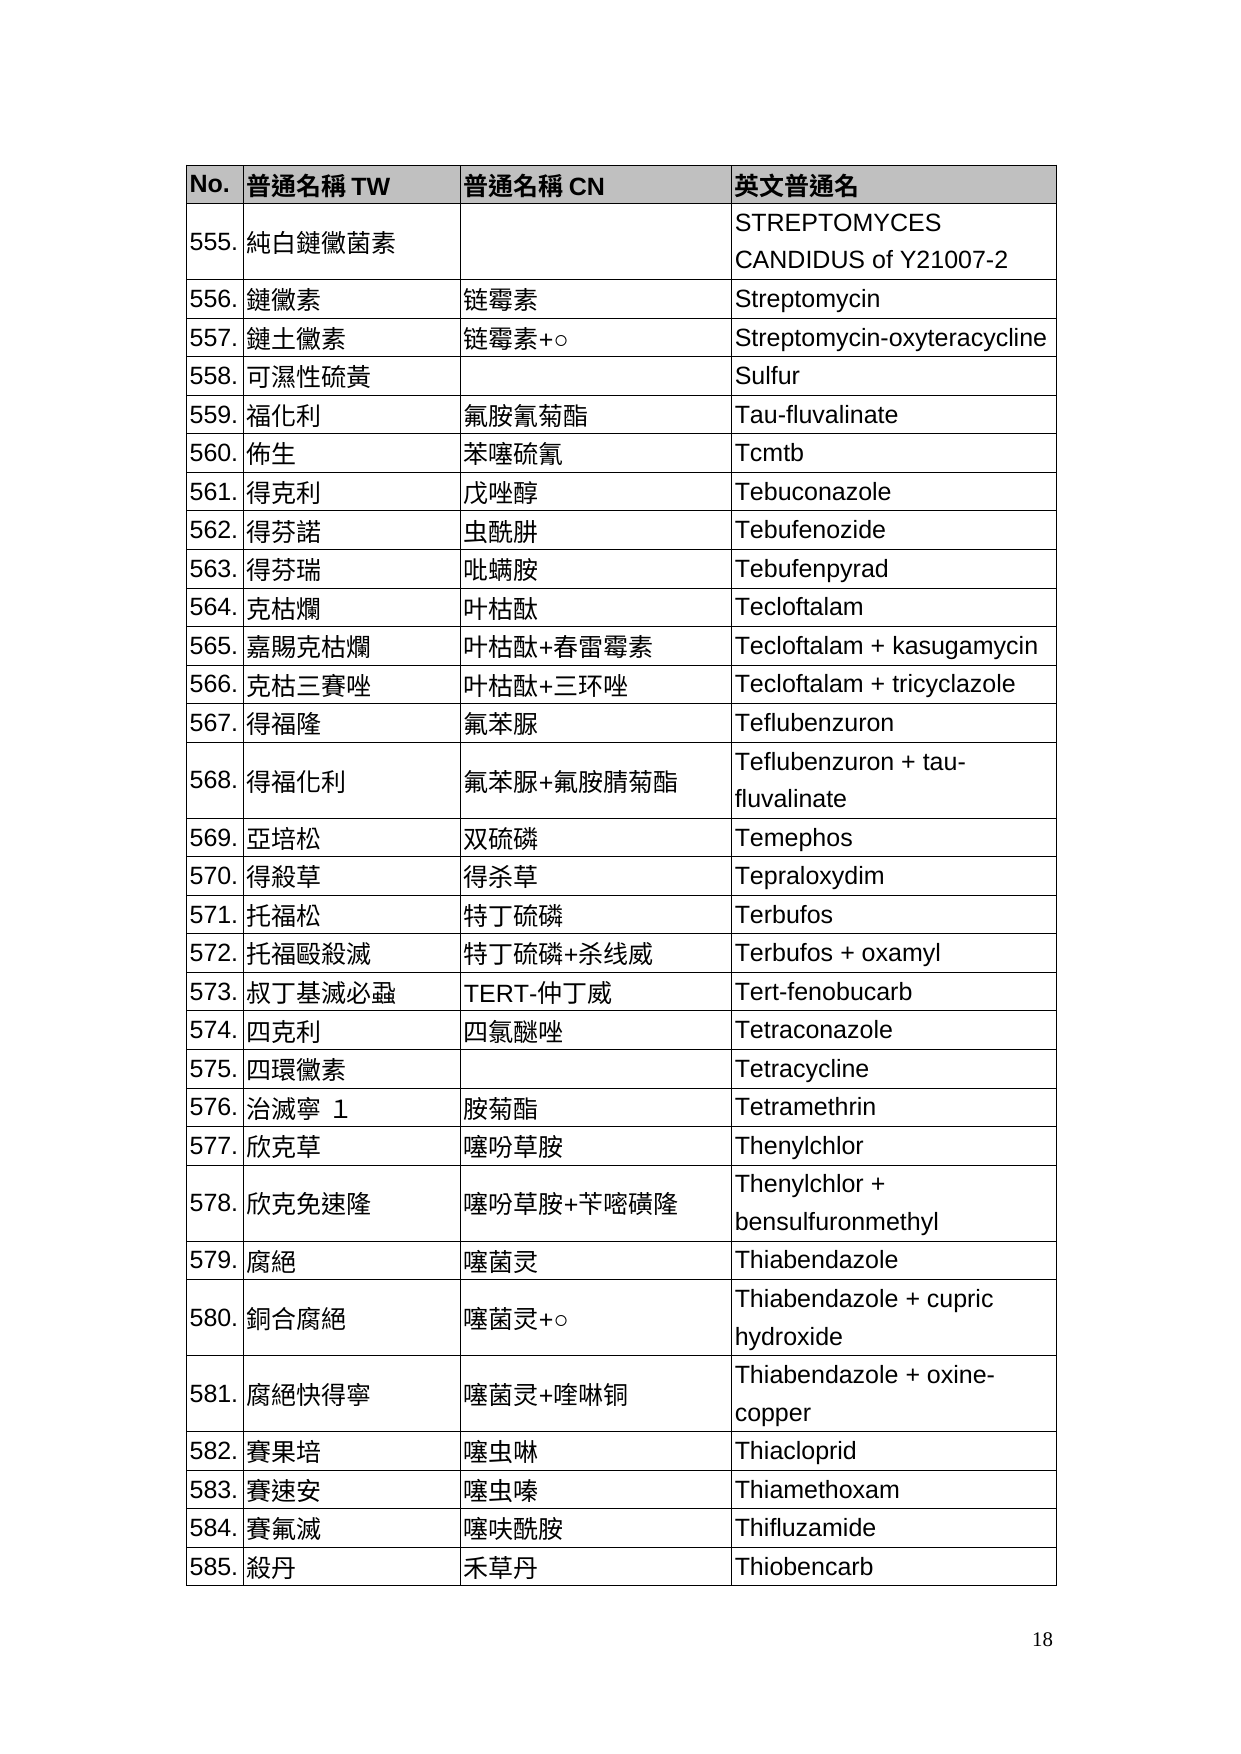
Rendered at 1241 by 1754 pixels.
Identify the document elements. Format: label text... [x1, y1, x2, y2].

table_cell Sulfur [732, 357, 1056, 395]
table_cell [187, 1242, 243, 1279]
table_cell [187, 1548, 243, 1585]
table_cell Thiabendazole + cupric hydroxide [732, 1280, 1056, 1355]
table_cell 托福松 [244, 896, 460, 933]
table_cell Terbufos [732, 896, 1056, 933]
table_cell [187, 589, 243, 626]
table_cell Teflubenzuron [732, 704, 1056, 742]
table_cell Thiabendazole + oxine-copper [732, 1356, 1056, 1431]
table_cell 叶枯酞 [461, 589, 731, 626]
table_cell Thiamethoxam [732, 1471, 1056, 1508]
table_cell Tebufenpyrad [732, 550, 1056, 587]
table_cell [187, 1011, 243, 1049]
table_cell 四環黴素 [244, 1050, 460, 1087]
table_cell 噻吩草胺+苄嘧磺隆 [461, 1166, 731, 1241]
table_cell [187, 819, 243, 856]
table_cell Streptomycin [732, 280, 1056, 318]
table_cell 戊唑醇 [461, 473, 731, 510]
table_cell 得克利 [244, 473, 460, 510]
table_cell Tecloftalam + tricyclazole [732, 666, 1056, 703]
table_cell Temephos [732, 819, 1056, 856]
table_cell 得芬瑞 [244, 550, 460, 587]
table_cell [187, 1166, 243, 1241]
table_cell 噻菌灵 [461, 1242, 731, 1279]
table_cell 特丁硫磷+杀线威 [461, 934, 731, 972]
table_cell 四氯醚唑 [461, 1011, 731, 1049]
table_cell 嘉賜克枯爛 [244, 627, 460, 664]
table_cell [187, 396, 243, 433]
table_header 普通名稱CN [461, 166, 731, 203]
table_cell 叶枯酞+春雷霉素 [461, 627, 731, 664]
table_cell 鏈土黴素 [244, 319, 460, 356]
table_cell [187, 1509, 243, 1547]
table_cell 治滅寧 １ [244, 1089, 460, 1126]
table_cell Thifluzamide [732, 1509, 1056, 1547]
table_cell 胺菊酯 [461, 1089, 731, 1126]
table_cell 得殺草 [244, 857, 460, 895]
table_cell 賽氟滅 [244, 1509, 460, 1547]
table_cell 禾草丹 [461, 1548, 731, 1585]
table_cell [187, 204, 243, 279]
table_cell [187, 1356, 243, 1431]
table_cell 得芬諾 [244, 511, 460, 549]
table_cell 氟胺氰菊酯 [461, 396, 731, 433]
table_cell [187, 934, 243, 972]
table_cell [187, 280, 243, 318]
table_header 英文普通名 [732, 166, 1056, 203]
table_cell Tebufenozide [732, 511, 1056, 549]
table_cell 噻呋酰胺 [461, 1509, 731, 1547]
table_cell 双硫磷 [461, 819, 731, 856]
table_cell Teflubenzuron + tau-fluvalinate [732, 743, 1056, 818]
table_cell 殺丹 [244, 1548, 460, 1585]
table_cell [187, 666, 243, 703]
table_cell [187, 1471, 243, 1508]
table_cell 腐絕 [244, 1242, 460, 1279]
table_cell [187, 319, 243, 356]
table_cell [187, 1089, 243, 1126]
table_cell 純白鏈黴菌素 [244, 204, 460, 279]
table_cell [187, 1127, 243, 1164]
table_cell Tetracycline [732, 1050, 1056, 1087]
table_cell 福化利 [244, 396, 460, 433]
table_cell [187, 743, 243, 818]
table_cell STREPTOMYCES CANDIDUS of Y21007-2 [732, 204, 1056, 279]
table_cell [187, 627, 243, 664]
table_cell [187, 357, 243, 395]
table_cell Tert-fenobucarb [732, 973, 1056, 1010]
table_cell Tebuconazole [732, 473, 1056, 510]
table_cell 腐絕快得寧 [244, 1356, 460, 1431]
table_cell [187, 1050, 243, 1087]
table_cell [187, 896, 243, 933]
table_header 普通名稱TW [244, 166, 460, 203]
table_cell Tau-fluvalinate [732, 396, 1056, 433]
table_cell 托福毆殺滅 [244, 934, 460, 972]
table_cell Thenylchlor [732, 1127, 1056, 1164]
table_cell [187, 550, 243, 587]
table_cell [461, 204, 731, 279]
table_cell 得杀草 [461, 857, 731, 895]
table_cell 得福化利 [244, 743, 460, 818]
table_cell 賽速安 [244, 1471, 460, 1508]
table_cell Streptomycin-oxyteracycline [732, 319, 1056, 356]
table_cell 叶枯酞+三环唑 [461, 666, 731, 703]
table_cell [187, 857, 243, 895]
table_cell Tetraconazole [732, 1011, 1056, 1049]
table_cell Tecloftalam [732, 589, 1056, 626]
table_cell Tepraloxydim [732, 857, 1056, 895]
table_cell Thiacloprid [732, 1432, 1056, 1470]
table_cell Thiobencarb [732, 1548, 1056, 1585]
table_cell 噻吩草胺 [461, 1127, 731, 1164]
table_cell 噻虫嗪 [461, 1471, 731, 1508]
table_cell 可濕性硫黃 [244, 357, 460, 395]
table_cell Tetramethrin [732, 1089, 1056, 1126]
table_cell [187, 704, 243, 742]
table_cell TERT-仲丁威 [461, 973, 731, 1010]
table_cell 佈生 [244, 434, 460, 472]
table_cell 亞培松 [244, 819, 460, 856]
table_cell 虫酰肼 [461, 511, 731, 549]
table_cell 得福隆 [244, 704, 460, 742]
table_cell Thenylchlor + bensulfuronmethyl [732, 1166, 1056, 1241]
table_cell 噻菌灵+○ [461, 1280, 731, 1355]
table_cell Terbufos + oxamyl [732, 934, 1056, 972]
table_cell [461, 357, 731, 395]
table_cell 吡螨胺 [461, 550, 731, 587]
table_cell [187, 511, 243, 549]
table_cell 銅合腐絕 [244, 1280, 460, 1355]
table_cell Tcmtb [732, 434, 1056, 472]
table_cell Thiabendazole [732, 1242, 1056, 1279]
table_cell [187, 473, 243, 510]
table_cell 欣克草 [244, 1127, 460, 1164]
table_cell 噻菌灵+喹啉铜 [461, 1356, 731, 1431]
table_cell [187, 973, 243, 1010]
table_header No. [187, 166, 243, 203]
table_cell Tecloftalam + kasugamycin [732, 627, 1056, 664]
table_cell 特丁硫磷 [461, 896, 731, 933]
table_cell 叔丁基滅必蝨 [244, 973, 460, 1010]
table_cell 克枯爛 [244, 589, 460, 626]
table_cell 噻虫啉 [461, 1432, 731, 1470]
table_cell 欣克免速隆 [244, 1166, 460, 1241]
table_cell [461, 1050, 731, 1087]
table_cell 鏈黴素 [244, 280, 460, 318]
table_cell 链霉素 [461, 280, 731, 318]
table_cell [187, 1280, 243, 1355]
table_cell [187, 434, 243, 472]
table_cell 賽果培 [244, 1432, 460, 1470]
table_cell [187, 1432, 243, 1470]
table_cell 氟苯脲 [461, 704, 731, 742]
table_cell 链霉素+○ [461, 319, 731, 356]
table_cell 氟苯脲+氟胺腈菊酯 [461, 743, 731, 818]
table_cell 四克利 [244, 1011, 460, 1049]
table_cell 苯噻硫氰 [461, 434, 731, 472]
table_cell 克枯三賽唑 [244, 666, 460, 703]
